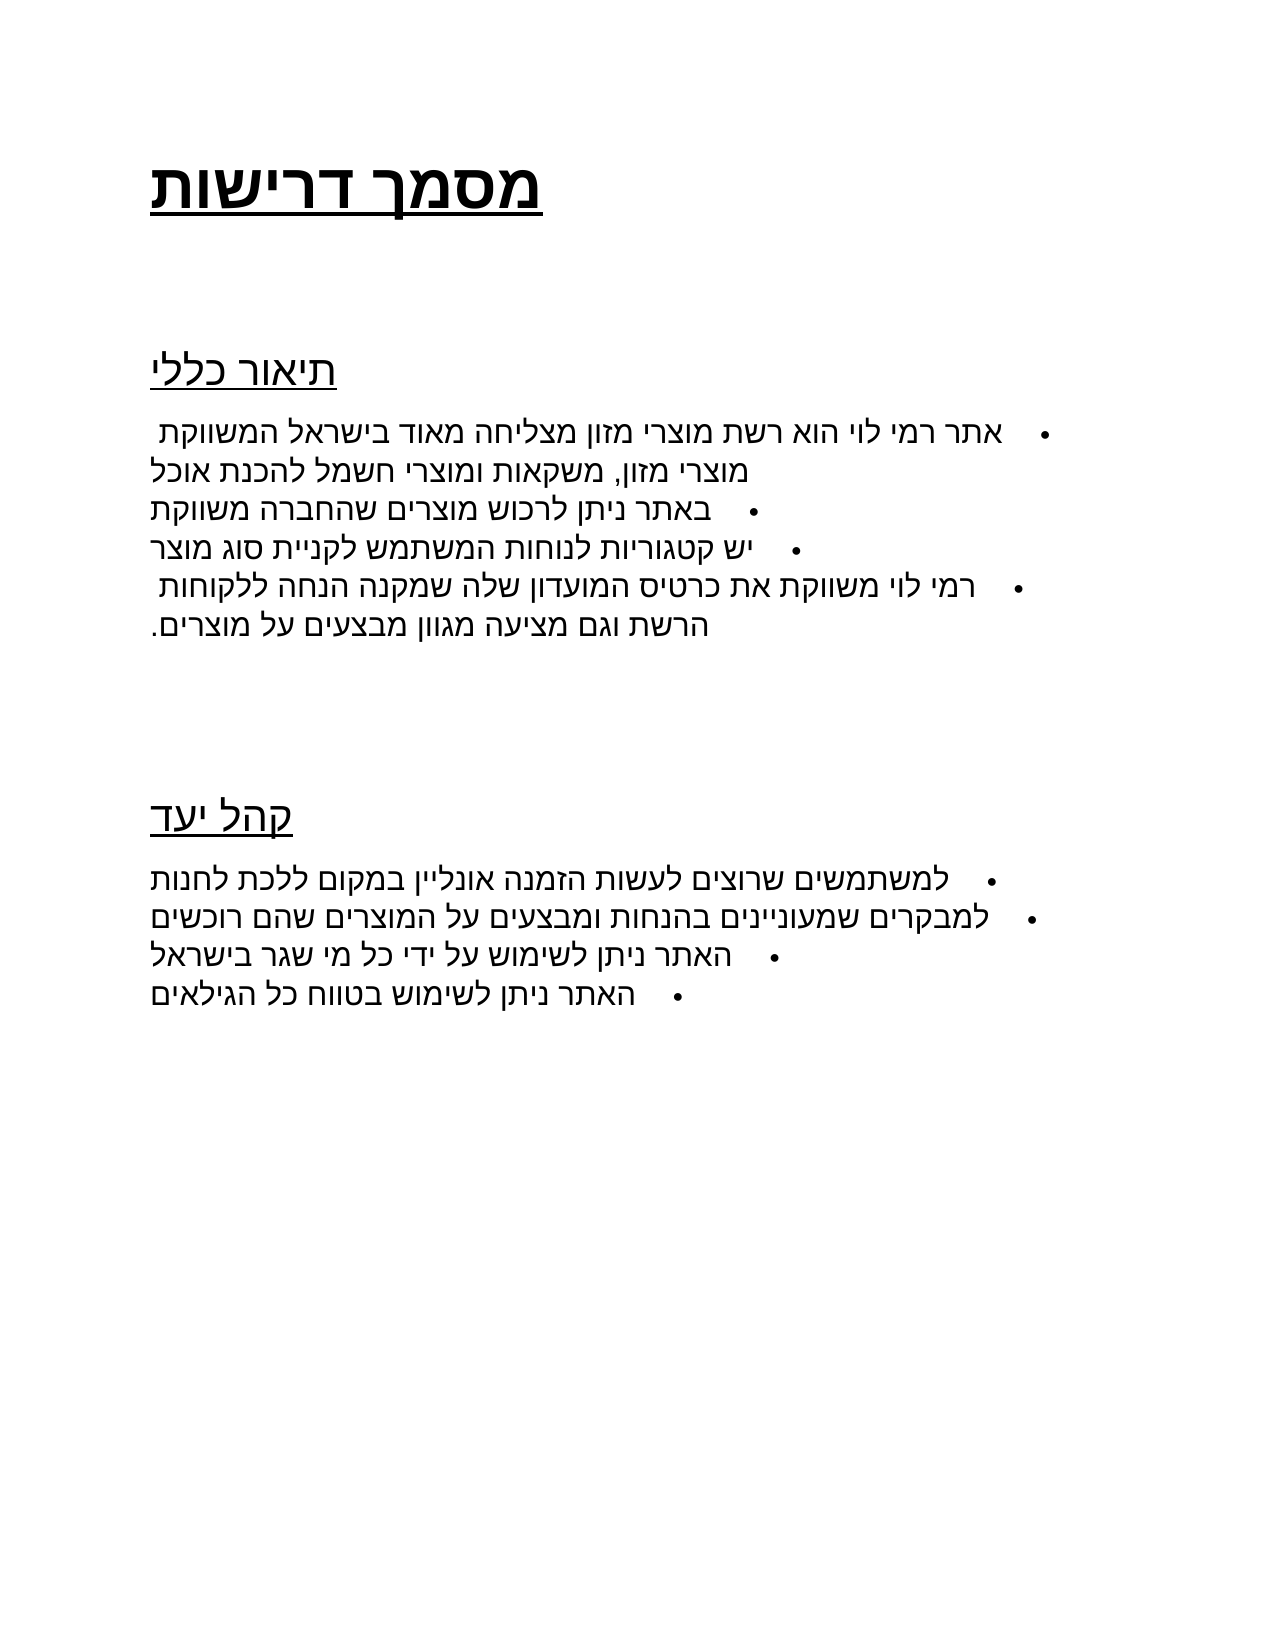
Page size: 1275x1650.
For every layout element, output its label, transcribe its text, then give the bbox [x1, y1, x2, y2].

text מסמך דרישות [150, 150, 1125, 222]
list אתר רמי לוי הוא רשת מוצרי מזון מצליחה מאוד בישראל המשווקת מוצרי מזון, משקאות ומוצרי חשמל להכנת אוכל [150, 414, 1087, 489]
list יש קטגוריות לנוחות המשתמש לקניית סוג מוצר [150, 530, 1087, 566]
list רמי לוי משווקת את כרטיס המועדון שלה שמקנה הנחה ללקוחות הרשת וגם מציעה מגוון מבצעים על מוצרים. [150, 568, 1087, 642]
list באתר ניתן לרכוש מוצרים שהחברה משווקת [150, 491, 1087, 527]
list האתר ניתן לשימוש בטווח כל הגילאים [150, 976, 1087, 1012]
text תיאור כללי [150, 346, 1125, 394]
list למשתמשים שרוצים לעשות הזמנה אונליין במקום ללכת לחנות [150, 861, 1087, 897]
text קהל יעד [150, 793, 1125, 841]
list האתר ניתן לשימוש על ידי כל מי שגר בישראל [150, 937, 1087, 973]
list למבקרים שמעוניינים בהנחות ומבצעים על המוצרים שהם רוכשים [150, 899, 1087, 935]
